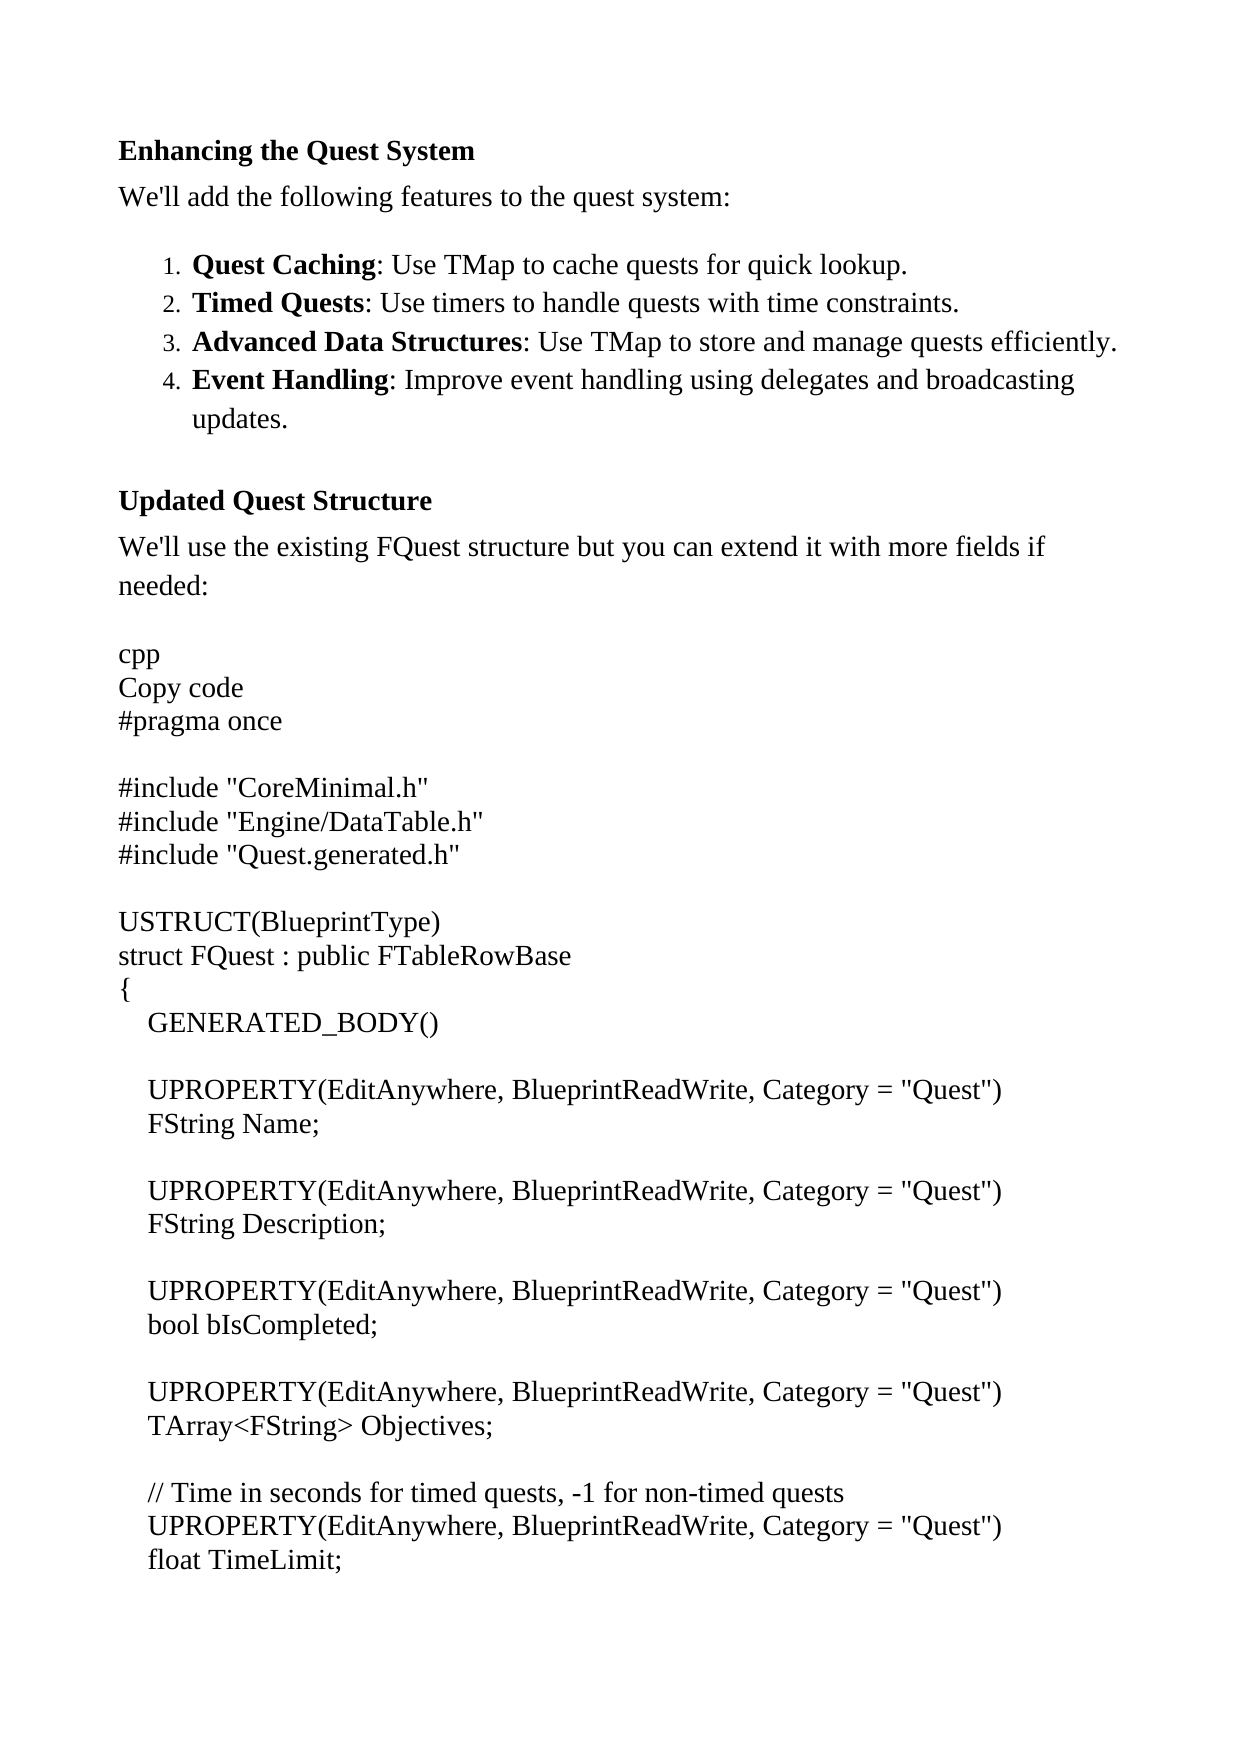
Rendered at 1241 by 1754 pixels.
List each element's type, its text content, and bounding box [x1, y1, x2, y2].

text UPROPERTY(EditAnywhere, BlueprintReadWrite, Category = "Quest") [118, 1072, 1122, 1106]
text UPROPERTY(EditAnywhere, BlueprintReadWrite, Category = "Quest") [118, 1173, 1122, 1206]
text GENERATED_BODY() [118, 1005, 1122, 1039]
text UPROPERTY(EditAnywhere, BlueprintReadWrite, Category = "Quest") [118, 1273, 1122, 1307]
text float TimeLimit; [118, 1542, 1122, 1575]
subtitle Updated Quest Structure [118, 483, 1122, 517]
text cpp [118, 636, 1122, 670]
text USTRUCT(BlueprintType) [118, 904, 1122, 938]
text #pragma once [118, 703, 1122, 737]
text struct FQuest : public FTableRowBase [118, 938, 1122, 972]
text FString Name; [118, 1106, 1122, 1139]
list Event Handling: Improve event handling using delegates and broadcasting updates. [162, 362, 1122, 434]
text #include "Engine/DataTable.h" [118, 804, 1122, 837]
subtitle Enhancing the Quest System [118, 133, 1122, 166]
text #include "Quest.generated.h" [118, 837, 1122, 871]
text bool bIsCompleted; [118, 1307, 1122, 1341]
text We'll use the existing FQuest structure but you can extend it with more fields if needed: [118, 529, 1122, 602]
list Advanced Data Structures: Use TMap to store and manage quests efficiently. [162, 324, 1122, 357]
text Copy code [118, 670, 1122, 703]
text TArray<FString> Objectives; [118, 1408, 1122, 1441]
text UPROPERTY(EditAnywhere, BlueprintReadWrite, Category = "Quest") [118, 1374, 1122, 1408]
text We'll add the following features to the quest system: [118, 179, 1122, 212]
text #include "CoreMinimal.h" [118, 770, 1122, 804]
text { [118, 972, 1122, 1005]
text // Time in seconds for timed quests, -1 for non-timed quests [118, 1475, 1122, 1508]
list Timed Quests: Use timers to handle quests with time constraints. [162, 285, 1122, 319]
list Quest Caching: Use TMap to cache quests for quick lookup. [162, 247, 1122, 280]
text FString Description; [118, 1206, 1122, 1240]
text UPROPERTY(EditAnywhere, BlueprintReadWrite, Category = "Quest") [118, 1508, 1122, 1542]
